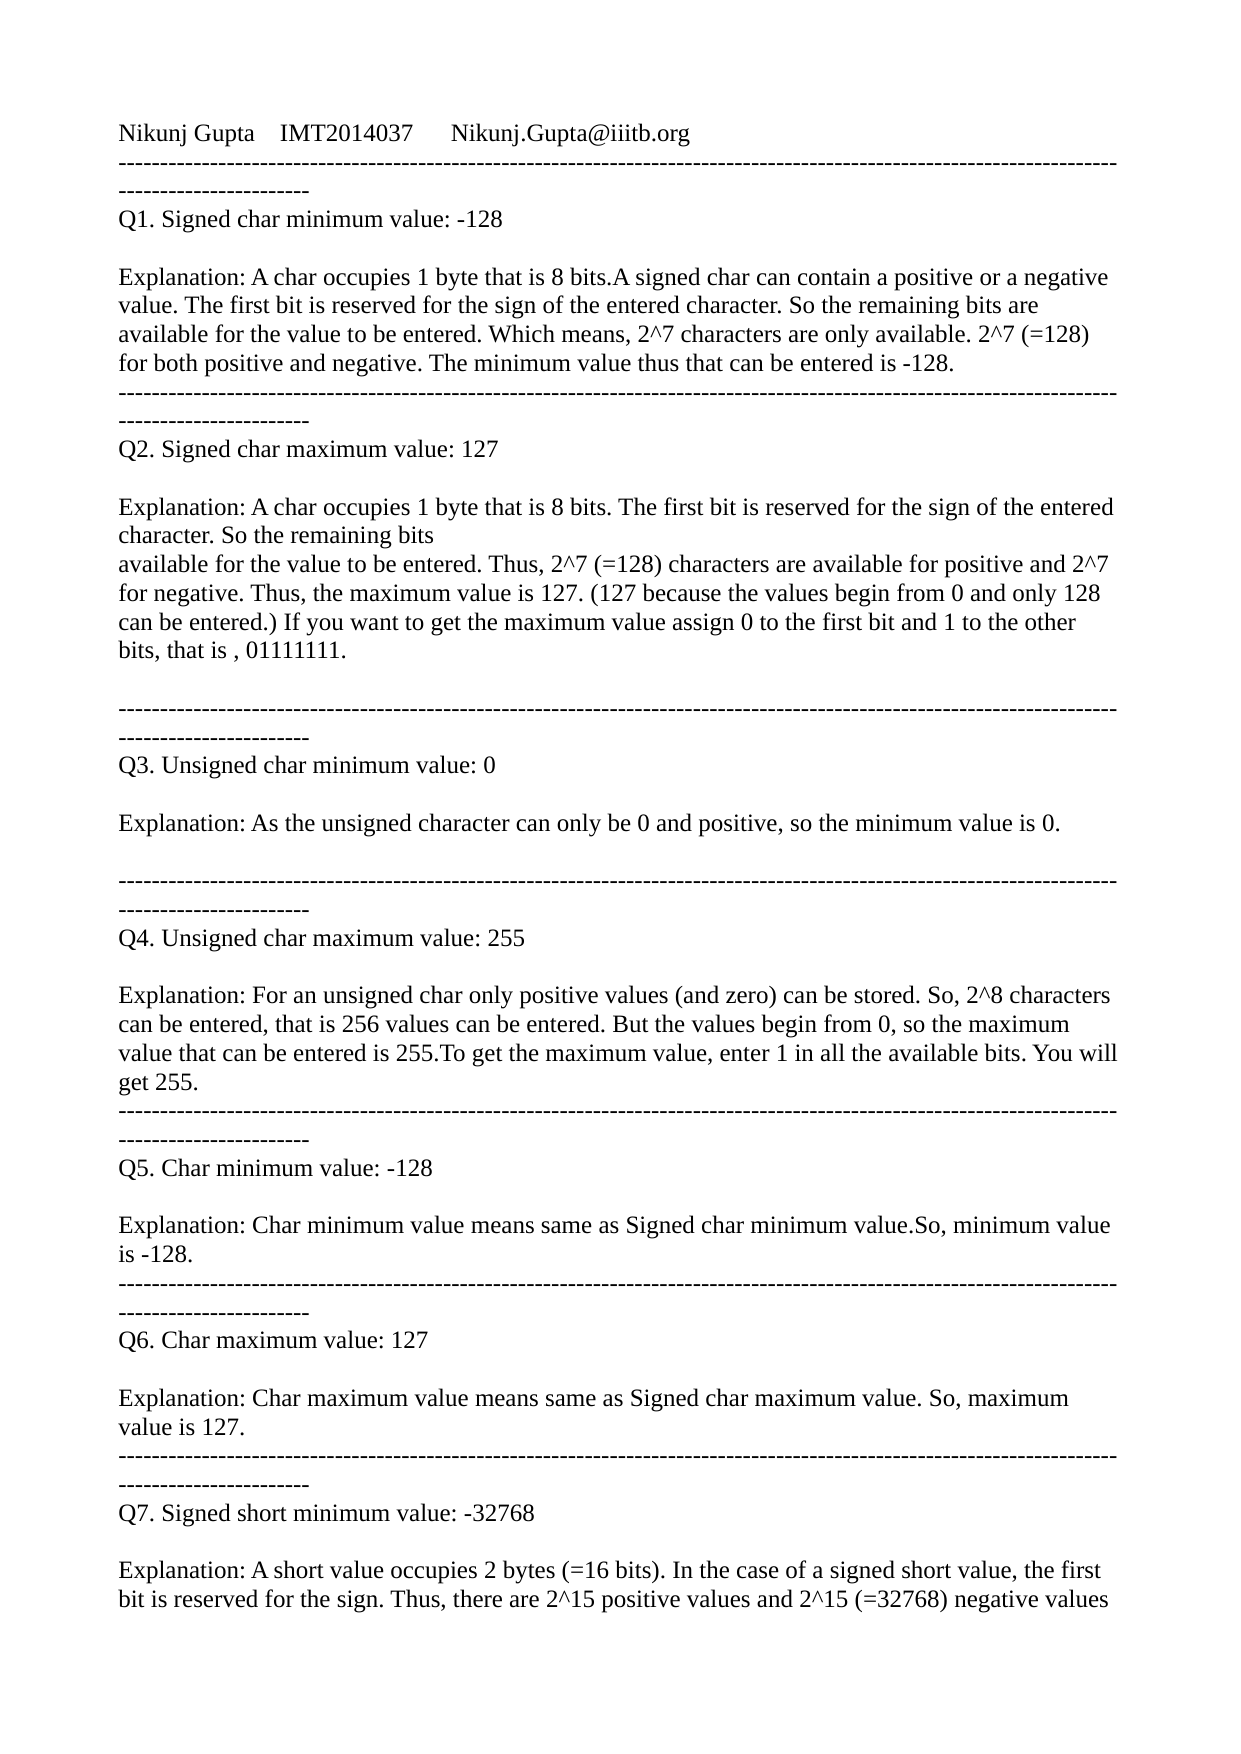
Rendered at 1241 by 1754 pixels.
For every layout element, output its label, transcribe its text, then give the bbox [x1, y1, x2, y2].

text ----------------------------------------------------------------------------------------------------------------------------------------------- [118, 693, 1122, 751]
text ----------------------------------------------------------------------------------------------------------------------------------------------- [118, 1441, 1122, 1498]
text Explanation: For an unsigned char only positive values (and zero) can be stored. So, 2^8 characters can be entered, that is 256 values can be entered. But the values begin from 0, so the maximum value that can be entered is 255.To get the maximum value, enter 1 in all the available bits. You will get 255. [118, 981, 1122, 1096]
text Explanation: A char occupies 1 byte that is 8 bits.A signed char can contain a positive or a negative value. The first bit is reserved for the sign of the entered character. So the remaining bits are available for the value to be entered. Which means, 2^7 characters are only available. 2^7 (=128) for both positive and negative. The minimum value thus that can be entered is -128. [118, 262, 1122, 377]
text Explanation: Char minimum value means same as Signed char minimum value.So, minimum value is -128. [118, 1211, 1122, 1268]
text Q6. Char maximum value: 127 [118, 1326, 1122, 1354]
text Q7. Signed short minimum value: -32768 [118, 1498, 1122, 1527]
text Q4. Unsigned char maximum value: 255 [118, 923, 1122, 952]
text ----------------------------------------------------------------------------------------------------------------------------------------------- [118, 866, 1122, 923]
text Explanation: Char maximum value means same as Signed char maximum value. So, maximum value is 127. [118, 1383, 1122, 1441]
text available for the value to be entered. Thus, 2^7 (=128) characters are available for positive and 2^7 for negative. Thus, the maximum value is 127. (127 because the values begin from 0 and only 128 can be entered.) If you want to get the maximum value assign 0 to the first bit and 1 to the other bits, that is , 01111111. [118, 549, 1122, 664]
text ----------------------------------------------------------------------------------------------------------------------------------------------- [118, 147, 1122, 204]
text Explanation: A char occupies 1 byte that is 8 bits. The first bit is reserved for the sign of the entered character. So the remaining bits [118, 492, 1122, 549]
text Q1. Signed char minimum value: -128 [118, 204, 1122, 233]
text ----------------------------------------------------------------------------------------------------------------------------------------------- [118, 1268, 1122, 1326]
text Q3. Unsigned char minimum value: 0 [118, 751, 1122, 779]
text Q2. Signed char maximum value: 127 [118, 434, 1122, 463]
text Nikunj Gupta IMT2014037 Nikunj.Gupta@iiitb.org [118, 118, 1122, 147]
text Q5. Char minimum value: -128 [118, 1153, 1122, 1182]
text ----------------------------------------------------------------------------------------------------------------------------------------------- [118, 1096, 1122, 1153]
text ----------------------------------------------------------------------------------------------------------------------------------------------- [118, 377, 1122, 434]
text Explanation: A short value occupies 2 bytes (=16 bits). In the case of a signed short value, the first bit is reserved for the sign. Thus, there are 2^15 positive values and 2^15 (=32768) negative values [118, 1556, 1122, 1613]
text Explanation: As the unsigned character can only be 0 and positive, so the minimum value is 0. [118, 808, 1122, 837]
